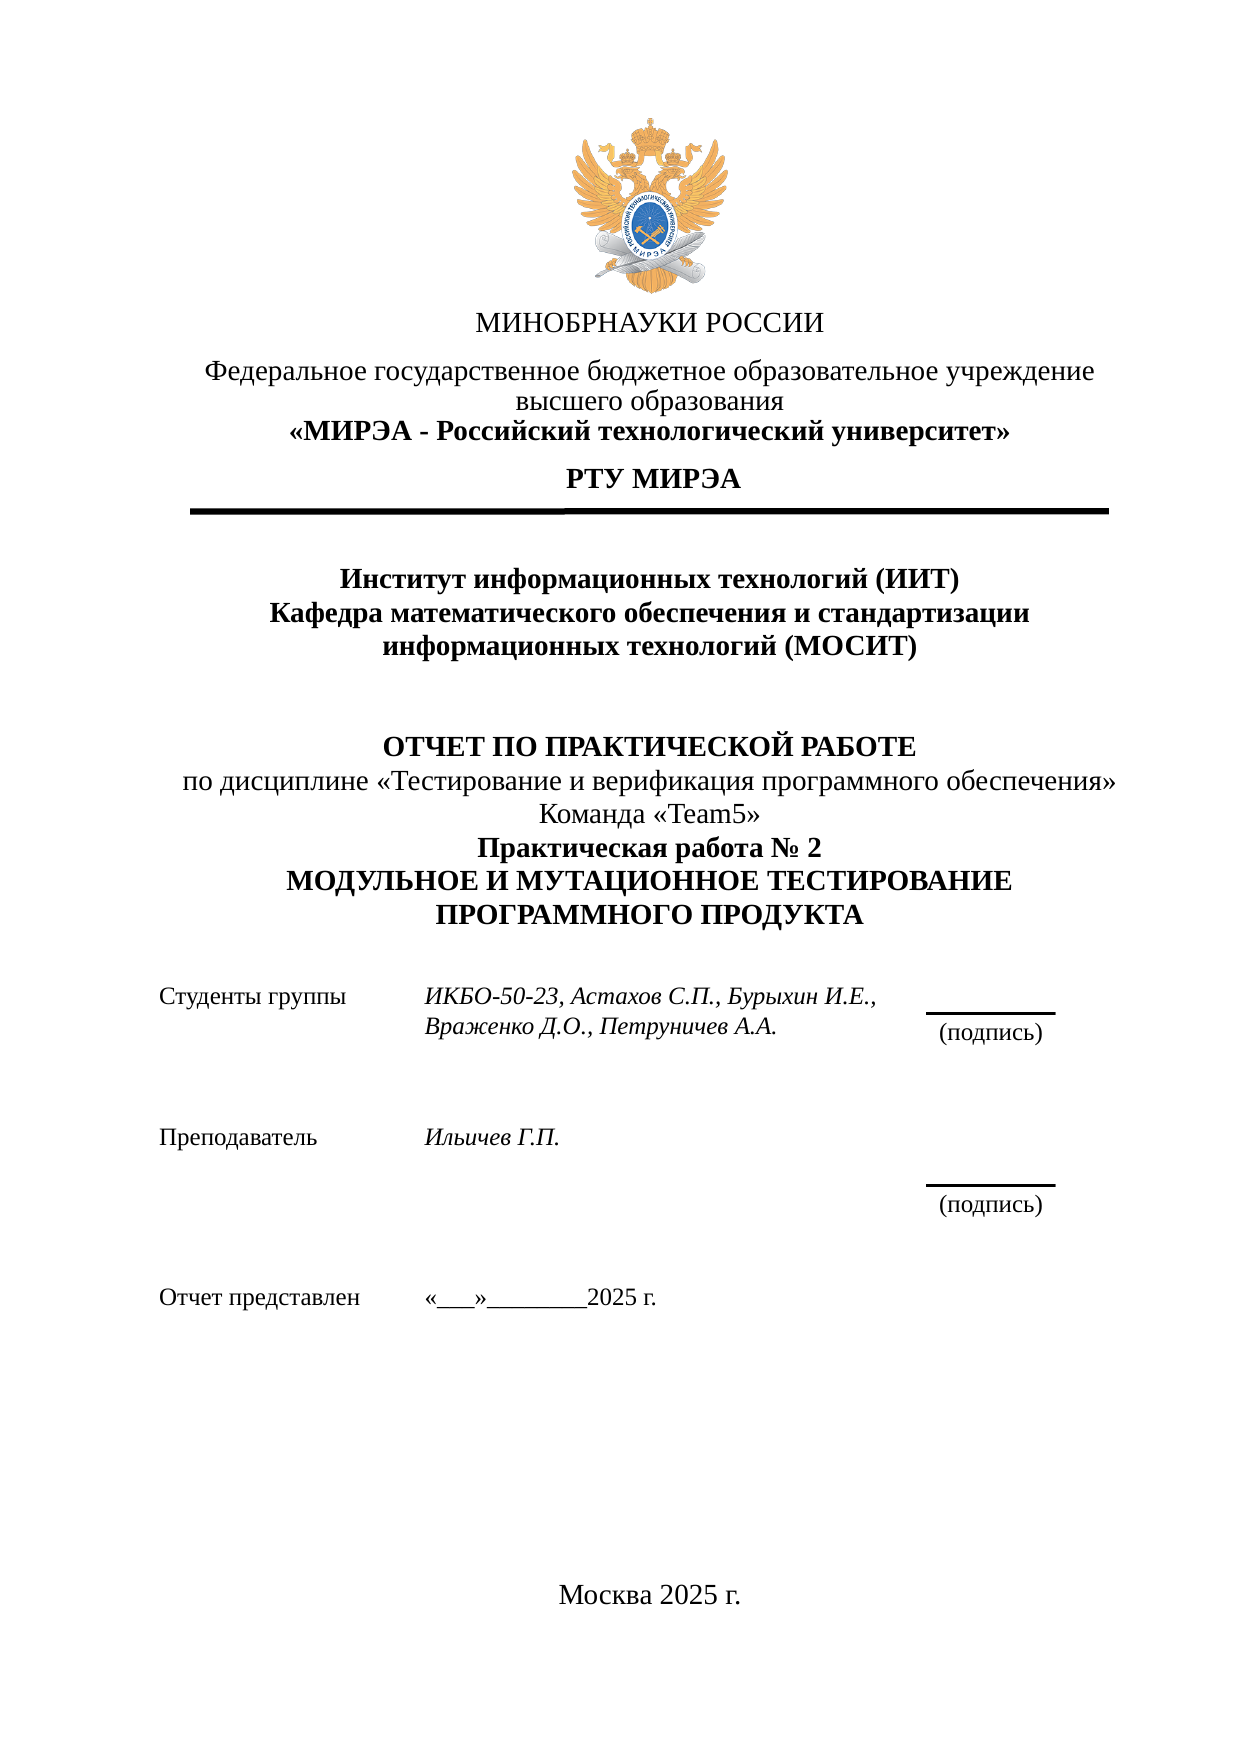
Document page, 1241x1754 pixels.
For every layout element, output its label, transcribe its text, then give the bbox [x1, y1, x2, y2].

table_header [1067, 981, 1204, 1122]
table_cell Отчет представлен [148, 1251, 413, 1314]
text Практическая работа № 2 [148, 830, 1152, 863]
text Команда «Team5» [148, 796, 1152, 830]
table_cell (подпись) [915, 1122, 1067, 1251]
table_cell [1067, 1122, 1204, 1251]
table_header (подпись) [915, 981, 1067, 1079]
text МОДУЛЬНОЕ И МУТАЦИОННОЕ ТЕСТИРОВАНИЕ [148, 863, 1152, 897]
table_cell Ильичев Г.П. [413, 1122, 915, 1251]
table_cell Преподаватель [148, 1122, 413, 1251]
picture [562, 118, 738, 294]
table_cell [915, 1079, 1067, 1122]
text Институт информационных технологий (ИИТ) [148, 561, 1152, 595]
table_header Студенты группы [148, 981, 413, 1122]
table_cell Федеральное государственное бюджетное образовательное учреждение высшего образования «МИРЭА - Российский технологический университет» РТУ МИРЭА [148, 356, 1152, 561]
table_header ИКБО-50-23, Астахов С.П., Бурыхин И.Е., Враженко Д.О., Петруничев А.А. [413, 981, 915, 1122]
text Кафедра математического обеспечения и стандартизации информационных технологий (МОСИТ) [148, 595, 1152, 662]
table_cell [1030, 1251, 1204, 1314]
table_header МИНОБРНАУКИ РОССИИ [148, 118, 1152, 356]
text ОТЧЕТ ПО ПРАКТИЧЕСКОЙ РАБОТЕ [148, 729, 1152, 763]
table_cell «___»________2025 г. [413, 1251, 1030, 1314]
text по дисциплине «Тестирование и верификация программного обеспечения» [148, 763, 1152, 796]
text Москва 2025 г. [148, 1577, 1152, 1611]
text ПРОГРАММНОГО ПРОДУКТА [148, 897, 1152, 930]
